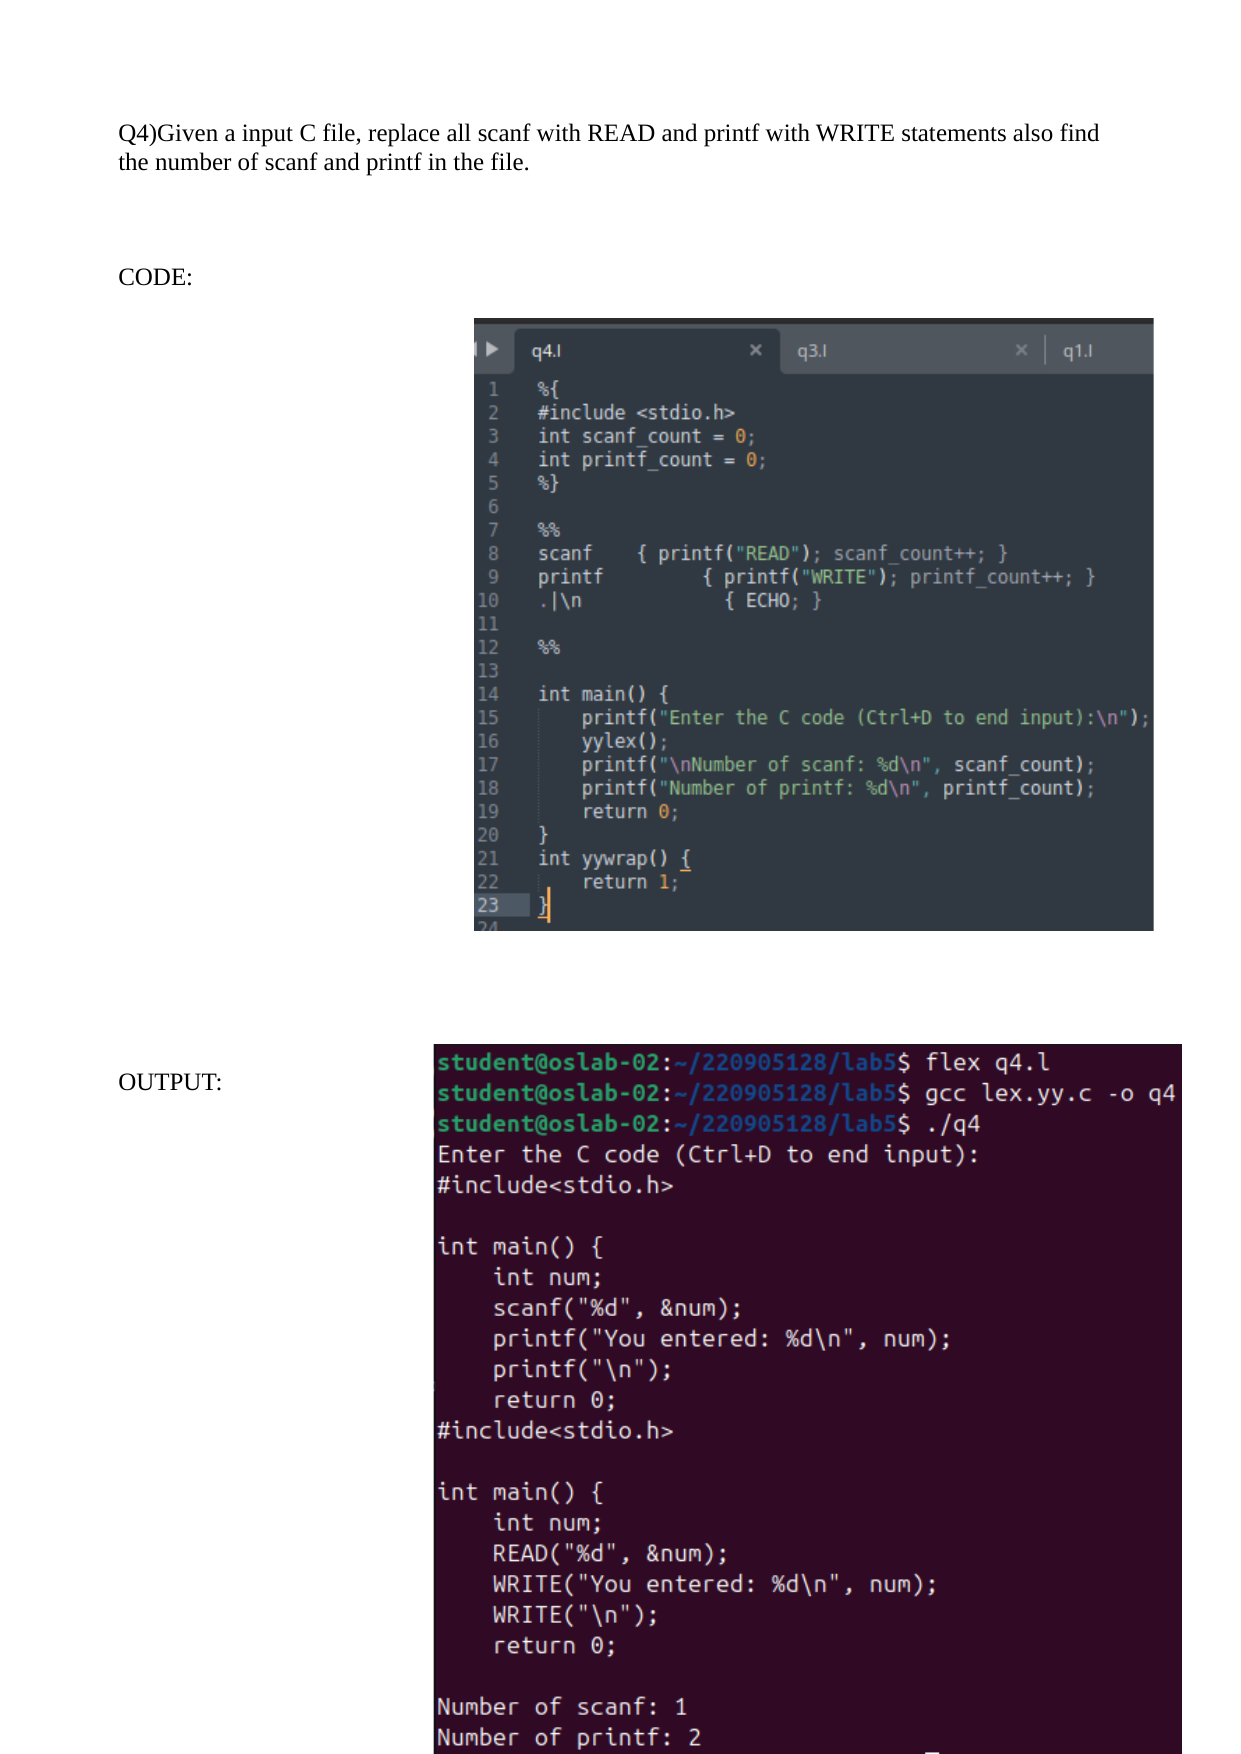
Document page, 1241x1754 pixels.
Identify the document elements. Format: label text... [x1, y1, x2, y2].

text CODE: [118, 262, 1122, 291]
text OUTPUT: [118, 1067, 433, 1096]
text Q4)Given a input C file, replace all scanf with READ and printf with WRITE statements also find the number of scanf and printf in the file. [118, 118, 1122, 176]
picture [474, 318, 1154, 931]
picture [433, 1044, 1182, 1754]
